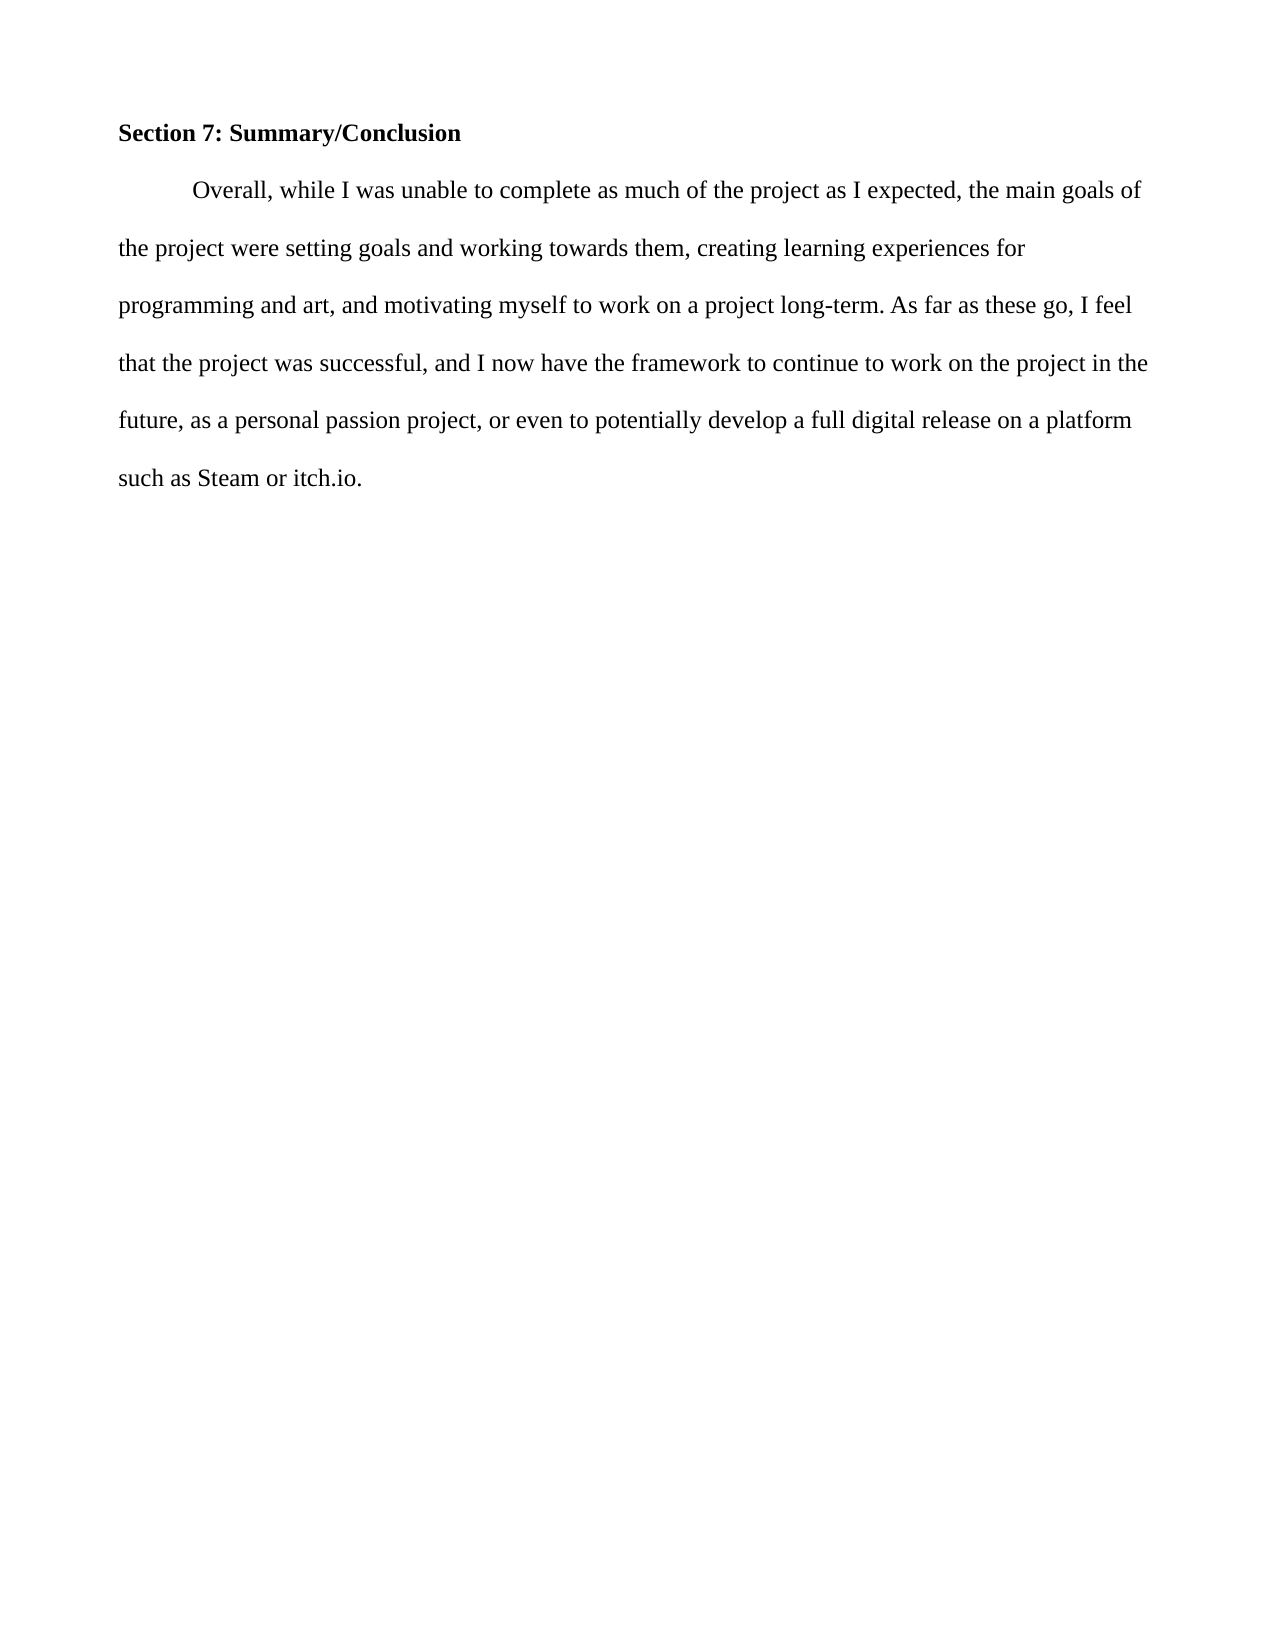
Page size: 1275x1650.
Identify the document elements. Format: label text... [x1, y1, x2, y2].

text Overall, while I was unable to complete as much of the project as I expected, the main goals of the project were setting goals and working towards them, creating learning experiences for programming and art, and motivating myself to work on a project long-term. As far as these go, I feel that the project was successful, and I now have the framework to continue to work on the project in the future, as a personal passion project, or even to potentially develop a full digital release on a platform such as Steam or itch.io. [118, 176, 1157, 492]
text Section 7: Summary/Conclusion [118, 118, 1157, 147]
